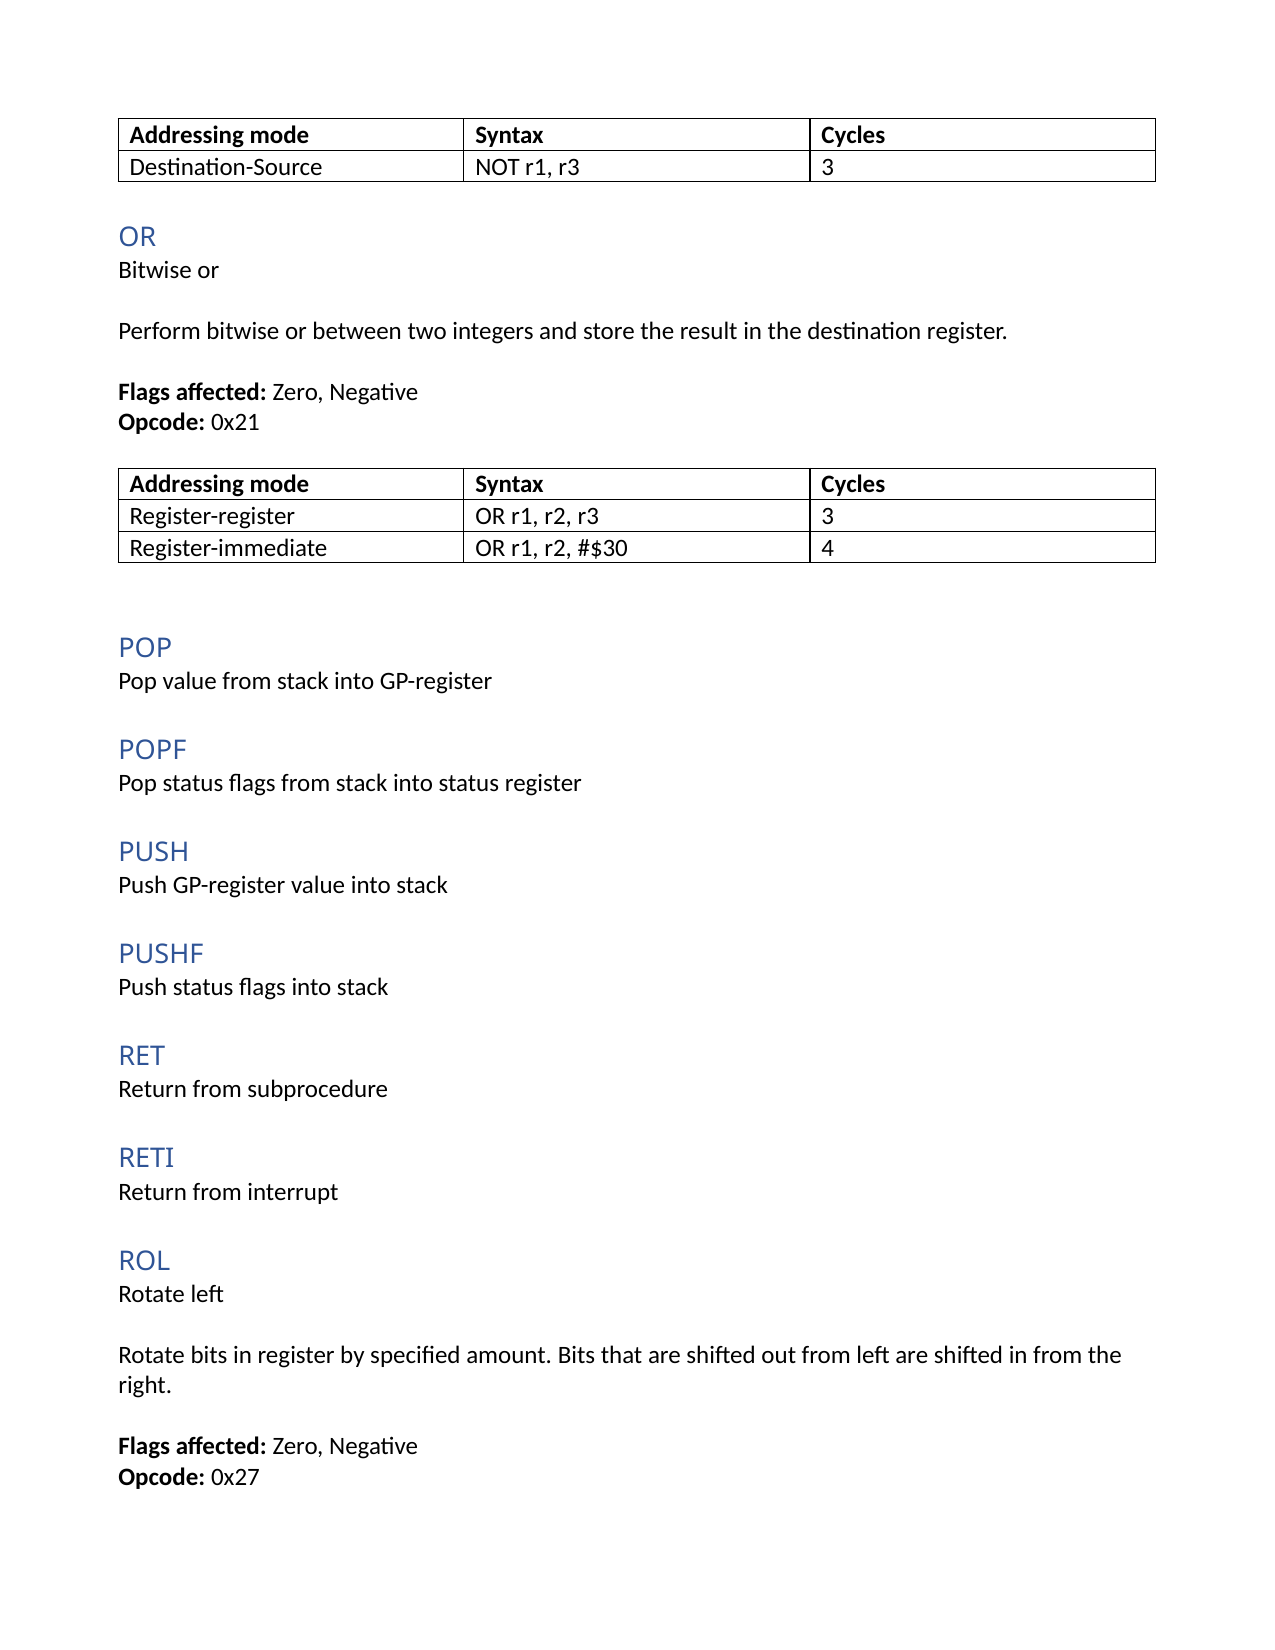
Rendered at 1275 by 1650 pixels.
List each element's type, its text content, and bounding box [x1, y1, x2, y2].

subtitle OR [118, 217, 1157, 254]
text Opcode: 0x21 [118, 406, 1157, 437]
table_header Cycles [811, 469, 1155, 499]
text Rotate bits in register by specified amount. Bits that are shifted out from left are shifted in from the right. [118, 1339, 1157, 1400]
table_cell Destination-Source [119, 151, 463, 181]
text Push GP-register value into stack [118, 869, 1157, 900]
subtitle PUSH [118, 833, 1157, 869]
table_cell OR r1, r2, r3 [464, 500, 809, 531]
subtitle PUSHF [118, 935, 1157, 972]
text Bitwise or [118, 254, 1157, 284]
table_header Syntax [464, 469, 809, 499]
text Opcode: 0x27 [118, 1461, 1157, 1491]
text Push status flags into stack [118, 972, 1157, 1002]
text Return from interrupt [118, 1176, 1157, 1206]
text Flags affected: Zero, Negative [118, 376, 1157, 406]
table_header Addressing mode [119, 469, 463, 499]
subtitle RETI [118, 1139, 1157, 1176]
text Flags affected: Zero, Negative [118, 1430, 1157, 1461]
subtitle ROL [118, 1241, 1157, 1278]
subtitle POP [118, 628, 1157, 665]
table_cell NOT r1, r3 [464, 151, 809, 181]
text Perform bitwise or between two integers and store the result in the destination register. [118, 315, 1157, 345]
table_cell Register-immediate [119, 532, 463, 562]
table_cell 3 [811, 151, 1155, 181]
table_cell OR r1, r2, #$30 [464, 532, 809, 562]
subtitle POPF [118, 731, 1157, 767]
table_header Addressing mode [119, 119, 463, 150]
text Pop value from stack into GP-register [118, 665, 1157, 696]
subtitle RET [118, 1037, 1157, 1074]
table_header Syntax [464, 119, 809, 150]
table_cell Register-register [119, 500, 463, 531]
text Return from subprocedure [118, 1074, 1157, 1104]
text Pop status flags from stack into status register [118, 767, 1157, 798]
table_cell 4 [811, 532, 1155, 562]
text Rotate left [118, 1278, 1157, 1308]
table_header Cycles [811, 119, 1155, 150]
table_cell 3 [811, 500, 1155, 531]
